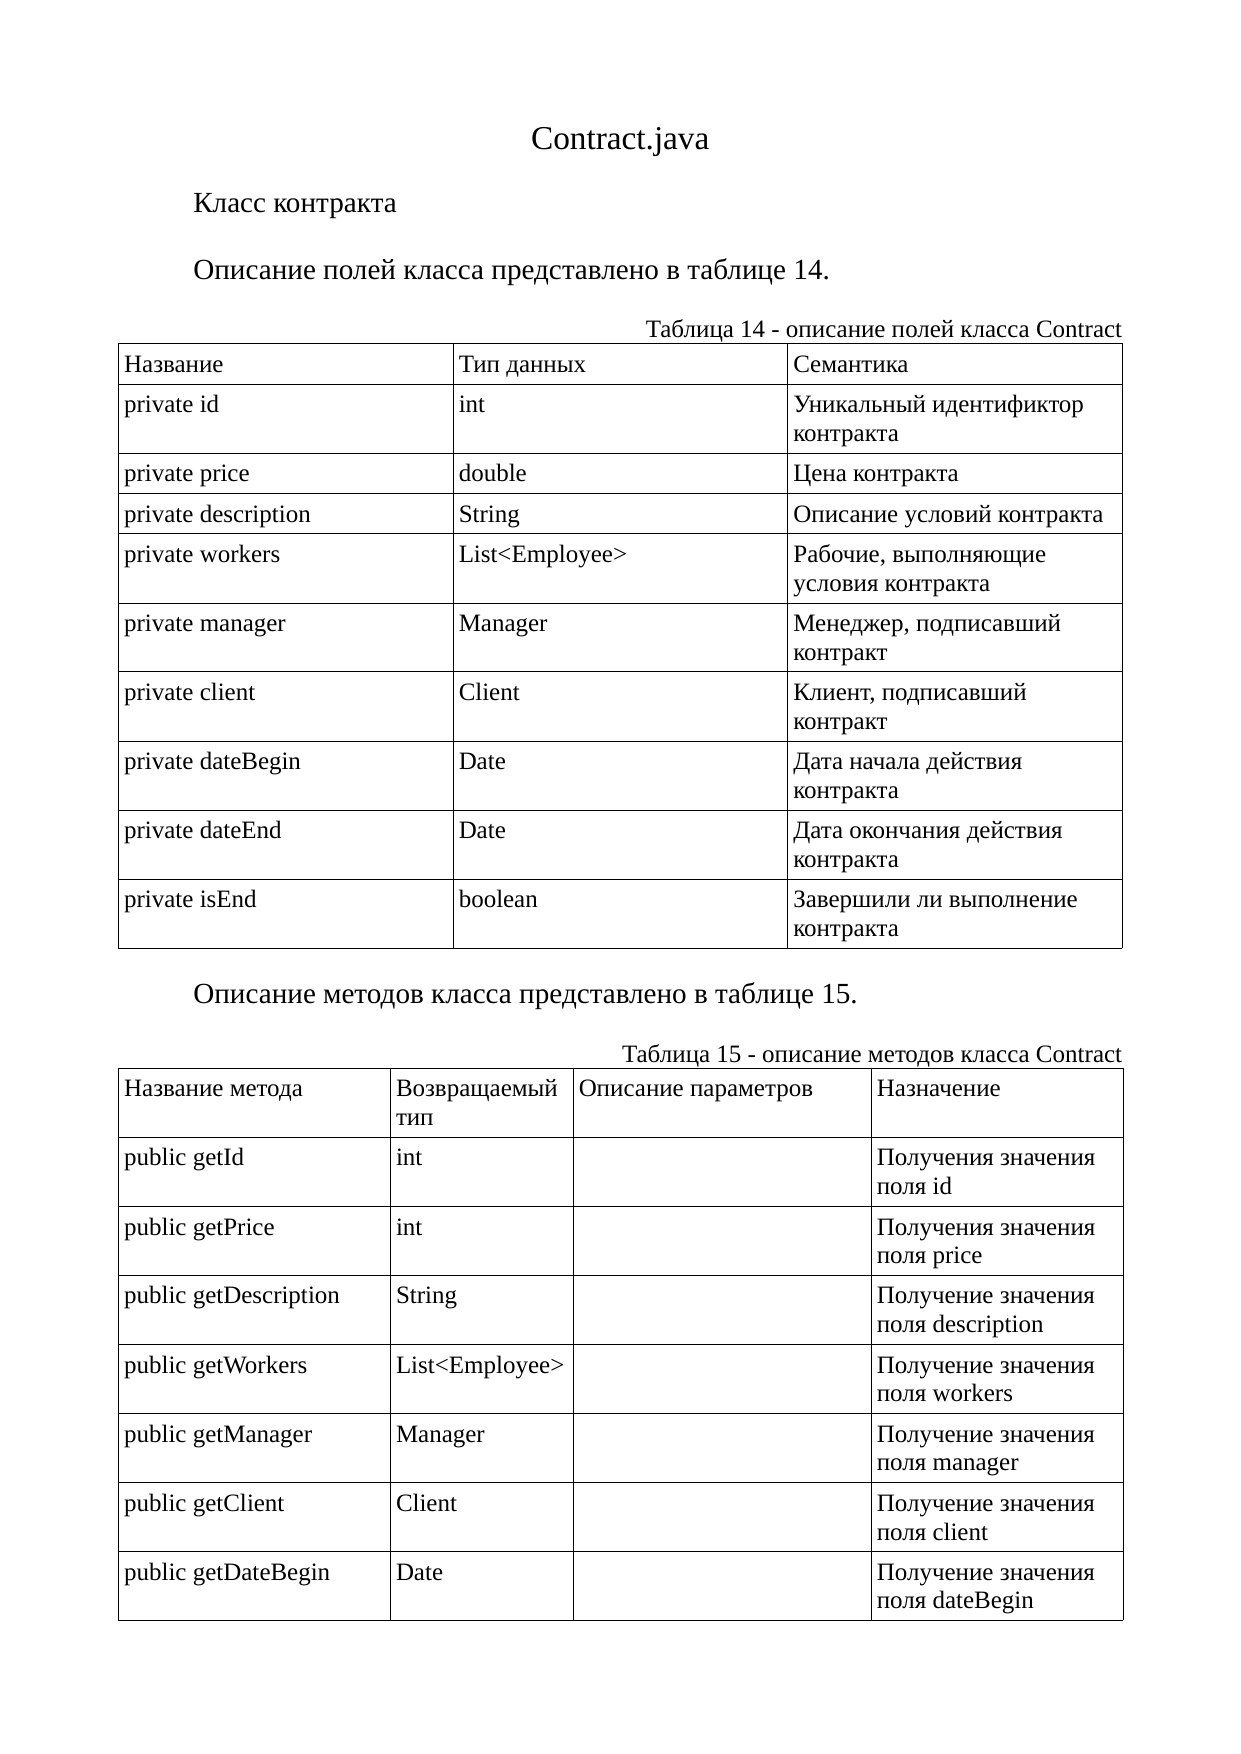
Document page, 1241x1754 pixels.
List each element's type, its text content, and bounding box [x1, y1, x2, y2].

table_cell Менеджер, подписавший контракт [788, 604, 1122, 671]
table_cell private id [119, 385, 453, 453]
table_cell private manager [119, 604, 453, 671]
text Таблица 15 - описание методов класса Contract [118, 1039, 1122, 1068]
table_header Название метода [119, 1069, 390, 1137]
table_cell [574, 1345, 871, 1413]
table_cell int [391, 1138, 573, 1206]
table_cell private price [119, 454, 453, 493]
table_cell private client [119, 672, 453, 741]
table_cell private description [119, 494, 453, 533]
table_cell Дата начала действия контракта [788, 742, 1122, 809]
table_cell List<Employee> [454, 534, 787, 602]
table_cell Получение значения поля client [872, 1483, 1123, 1551]
table_cell private dateEnd [119, 811, 453, 879]
table_cell public getClient [119, 1483, 390, 1551]
table_header Тип данных [454, 344, 787, 384]
table_cell List<Employee> [391, 1345, 573, 1413]
table_cell public getWorkers [119, 1345, 390, 1413]
table_cell Client [454, 672, 787, 741]
table_cell public getManager [119, 1414, 390, 1482]
table_cell Получение значения поля workers [872, 1345, 1123, 1413]
table_header Возвращаемый тип [391, 1069, 573, 1137]
table_cell [574, 1483, 871, 1551]
table_cell Получения значения поля id [872, 1138, 1123, 1206]
table_cell Получение значения поля description [872, 1276, 1123, 1344]
table_cell Рабочие, выполняющие условия контракта [788, 534, 1122, 602]
table_cell private dateBegin [119, 742, 453, 809]
table_cell private isEnd [119, 880, 453, 948]
table_cell Date [454, 742, 787, 809]
table_cell boolean [454, 880, 787, 948]
table_cell [574, 1138, 871, 1206]
table_cell [574, 1414, 871, 1482]
table_cell Описание условий контракта [788, 494, 1122, 533]
table_cell double [454, 454, 787, 493]
text Описание полей класса представлено в таблице 14. [118, 252, 1122, 286]
table_header Название [119, 344, 453, 384]
table_cell public getId [119, 1138, 390, 1206]
table_cell Получения значения поля price [872, 1207, 1123, 1275]
table_cell Manager [454, 604, 787, 671]
table_cell private workers [119, 534, 453, 602]
table_cell Получение значения поля manager [872, 1414, 1123, 1482]
table_cell public getDescription [119, 1276, 390, 1344]
table_cell Получение значения поля dateBegin [872, 1552, 1123, 1620]
table_cell Завершили ли выполнение контракта [788, 880, 1122, 948]
table_cell public getDateBegin [119, 1552, 390, 1620]
table_cell int [454, 385, 787, 453]
table_cell String [391, 1276, 573, 1344]
table_cell Date [391, 1552, 573, 1620]
table_cell Date [454, 811, 787, 879]
table_cell Цена контракта [788, 454, 1122, 493]
table_cell Дата окончания действия контракта [788, 811, 1122, 879]
table_header Назначение [872, 1069, 1123, 1137]
text Класс контракта [118, 185, 1122, 219]
text Описание методов класса представлено в таблице 15. [118, 977, 1122, 1010]
table_cell Уникальный идентификтор контракта [788, 385, 1122, 453]
table_cell Manager [391, 1414, 573, 1482]
table_cell String [454, 494, 787, 533]
table_cell [574, 1276, 871, 1344]
table_cell [574, 1552, 871, 1620]
table_cell Клиент, подписавший контракт [788, 672, 1122, 741]
text Таблица 14 - описание полей класса Contract [118, 314, 1122, 343]
text Contract.java [118, 118, 1122, 156]
table_cell [574, 1207, 871, 1275]
table_header Описание параметров [574, 1069, 871, 1137]
table_cell public getPrice [119, 1207, 390, 1275]
table_header Семантика [788, 344, 1122, 384]
table_cell int [391, 1207, 573, 1275]
table_cell Client [391, 1483, 573, 1551]
